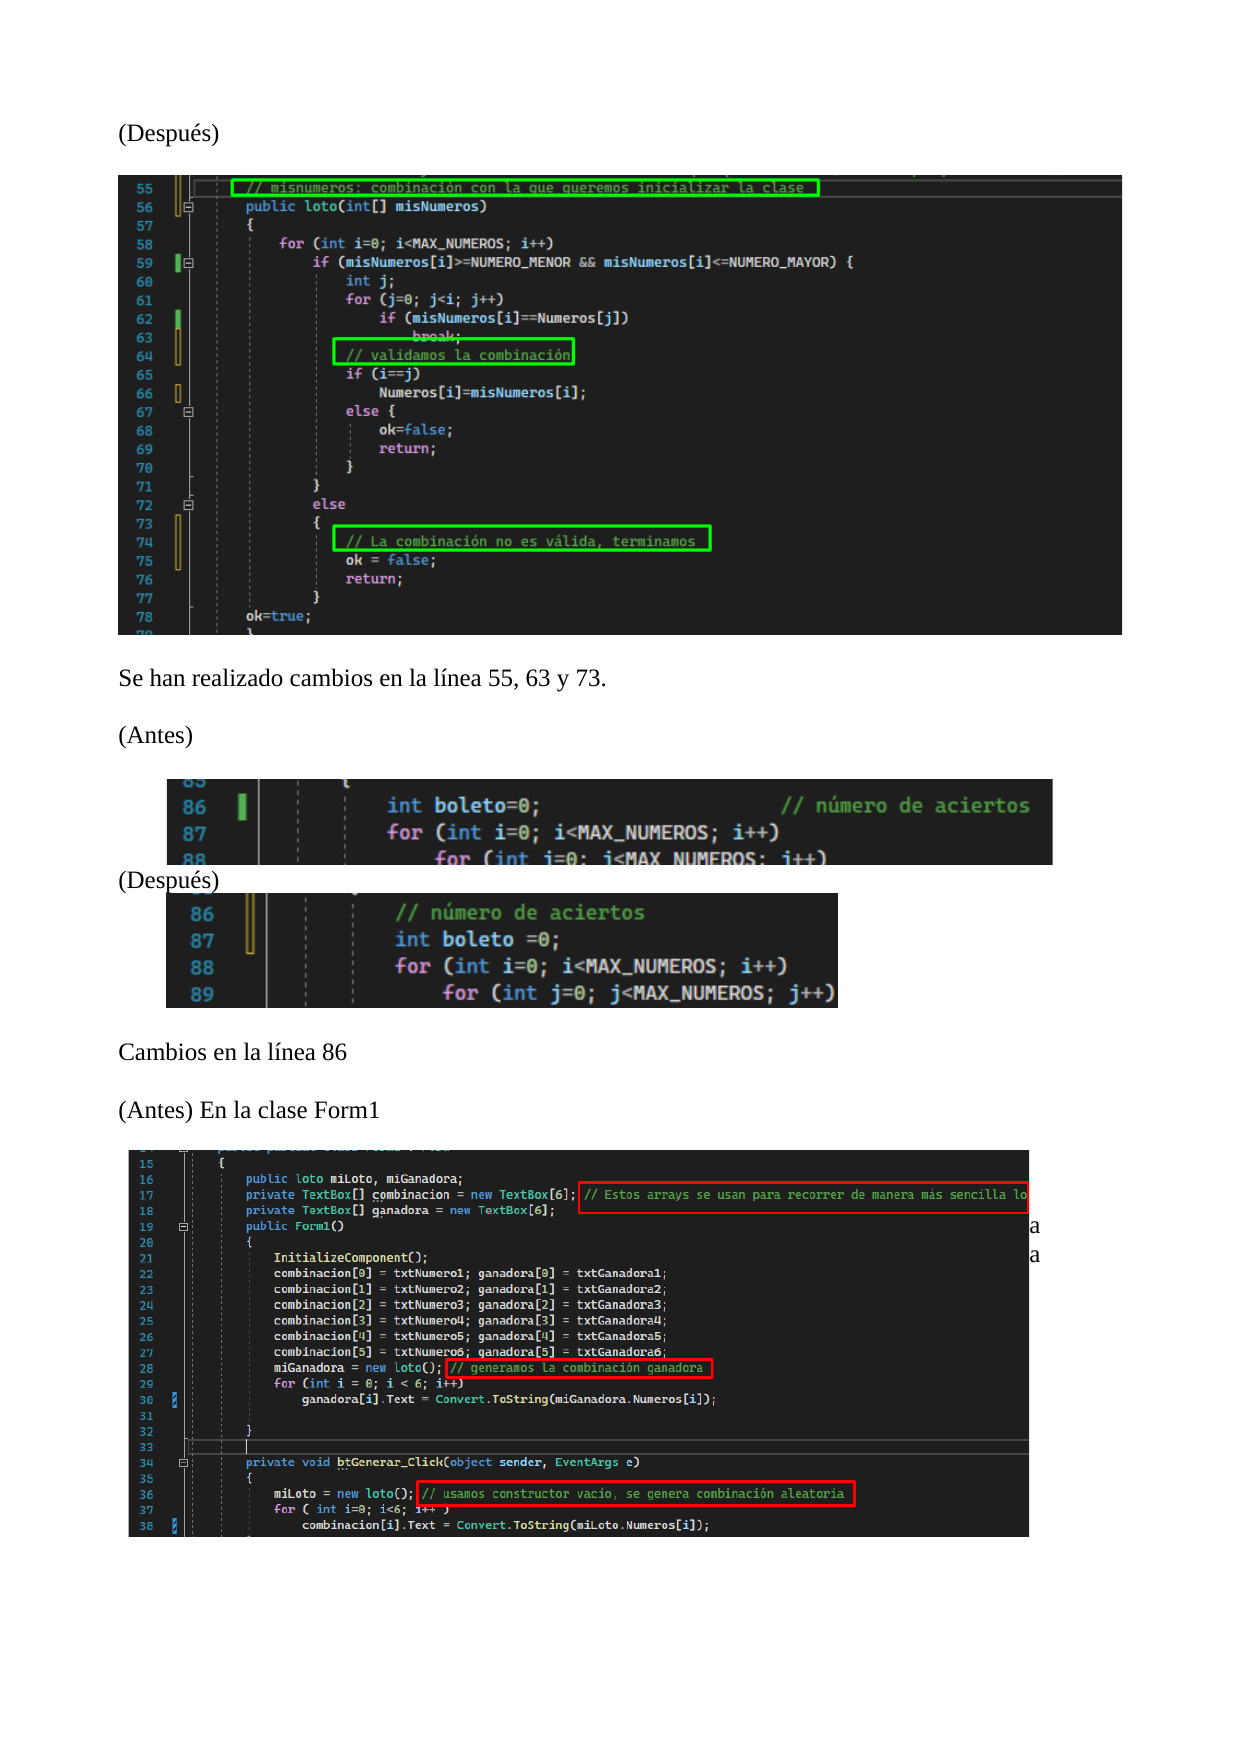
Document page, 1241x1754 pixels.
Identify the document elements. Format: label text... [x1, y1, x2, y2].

text [118, 1239, 128, 1267]
text Se han realizado cambios en la línea 55, 63 y 73. [118, 663, 1122, 692]
picture [166, 779, 1053, 865]
text [118, 1210, 128, 1239]
picture [128, 1150, 1030, 1537]
text (Antes) En la clase Form1 [118, 1095, 1122, 1124]
text (Después) [118, 807, 1122, 894]
text a [1030, 1239, 1122, 1267]
text (Después) [118, 118, 1122, 147]
picture [118, 175, 1123, 635]
text Cambios en la línea 86 [118, 1037, 1122, 1066]
text a [1030, 1210, 1122, 1239]
text (Antes) [118, 721, 1122, 749]
picture [166, 893, 838, 1008]
